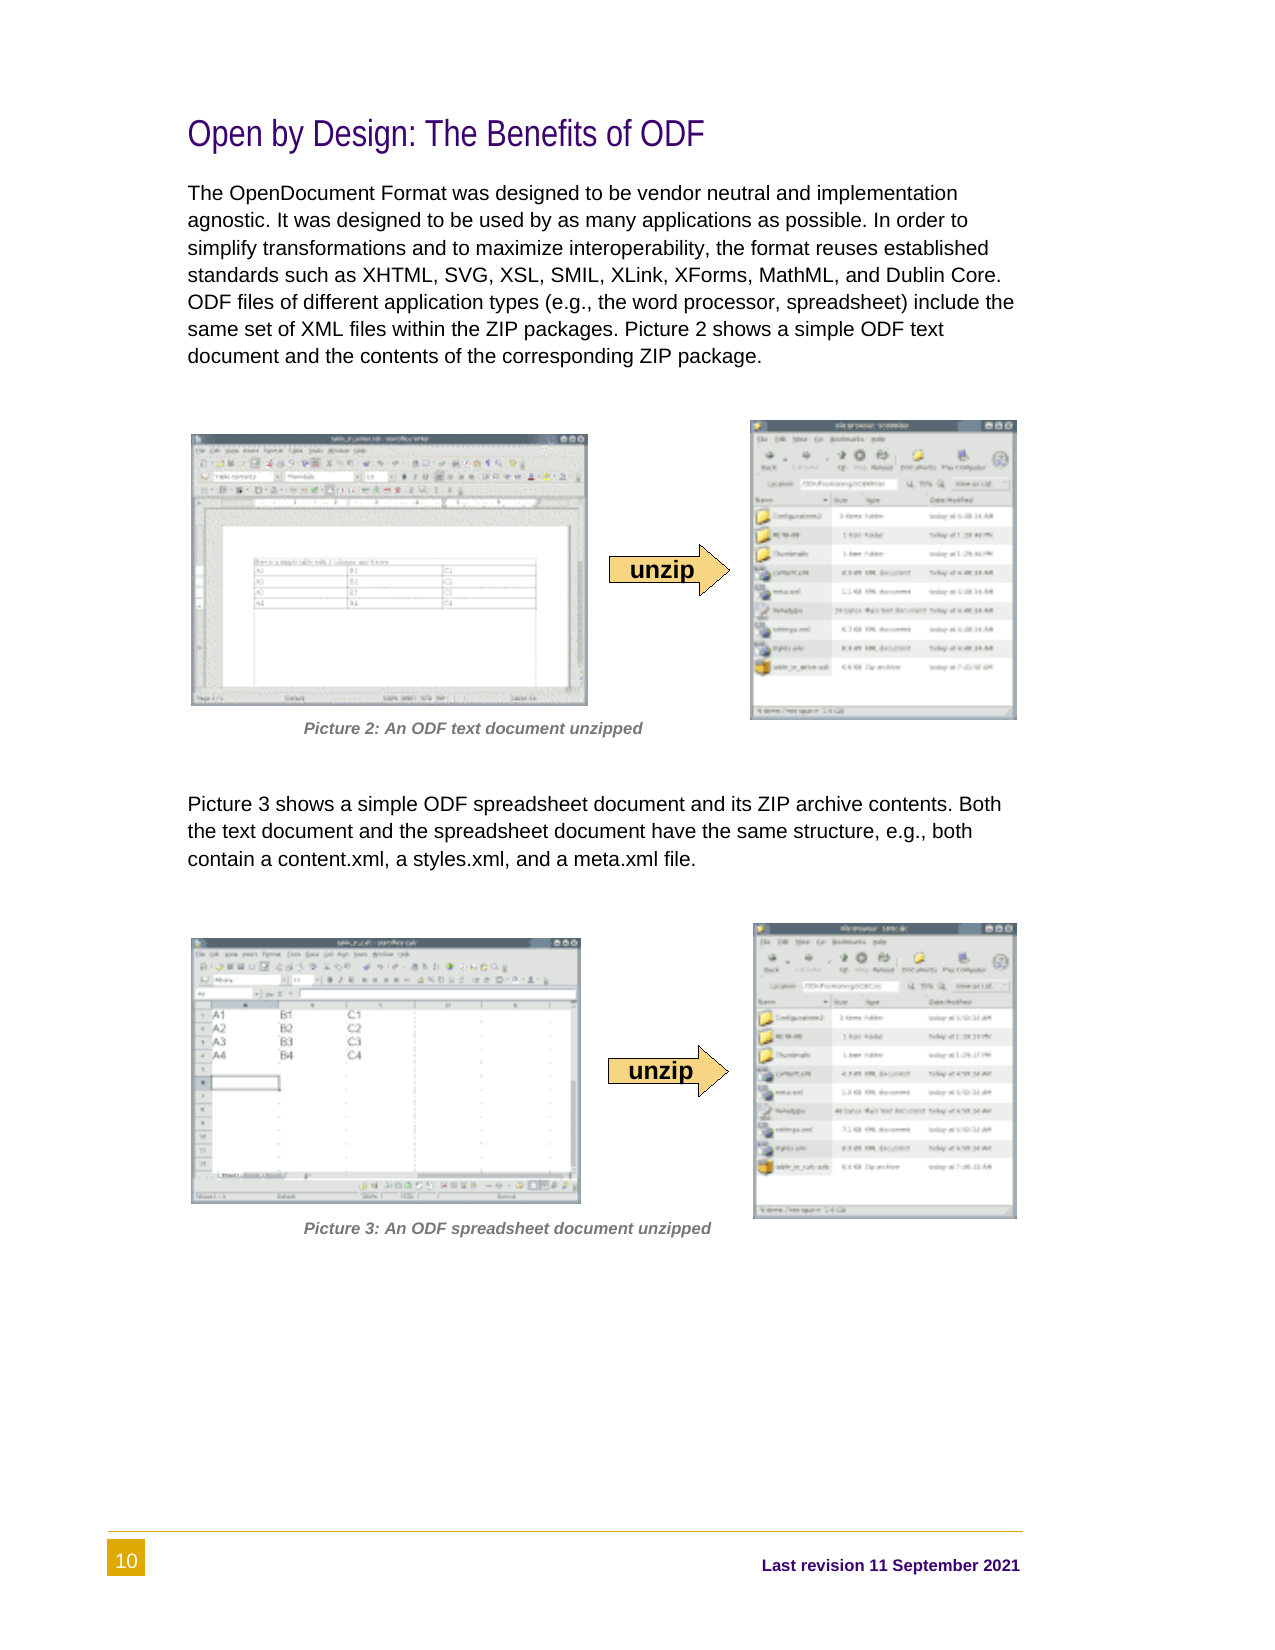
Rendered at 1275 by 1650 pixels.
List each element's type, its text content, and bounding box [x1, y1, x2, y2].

text The OpenDocument Format was designed to be vendor neutral and implementation agnostic. It was designed to be used by as many applications as possible. In order to simplify transformations and to maximize interoperability, the format reuses established standards such as XHTML, SVG, XSL, SMIL, XLink, XForms, MathML, and Dublin Core. ODF files of different application types (e.g., the word processor, spreadsheet) include the same set of XML files within the ZIP packages. Picture 2 shows a simple ODF text document and the contents of the corresponding ZIP package. [187, 179, 1020, 369]
picture [191, 434, 588, 706]
picture [753, 923, 1017, 1219]
picture [750, 420, 1017, 720]
subtitle Open by Design: The Benefits of ODF [187, 111, 1020, 154]
text Picture 3: An ODF spreadsheet document unzipped [304, 930, 1016, 1238]
text Picture 3 shows a simple ODF spreadsheet document and its ZIP archive contents. Both the text document and the spreadsheet document have the same structure, e.g., both contain a content.xml, a styles.xml, and a meta.xml file. [187, 790, 1020, 871]
picture [191, 938, 581, 1204]
text Picture 2: An ODF text document unzipped [304, 427, 1016, 738]
